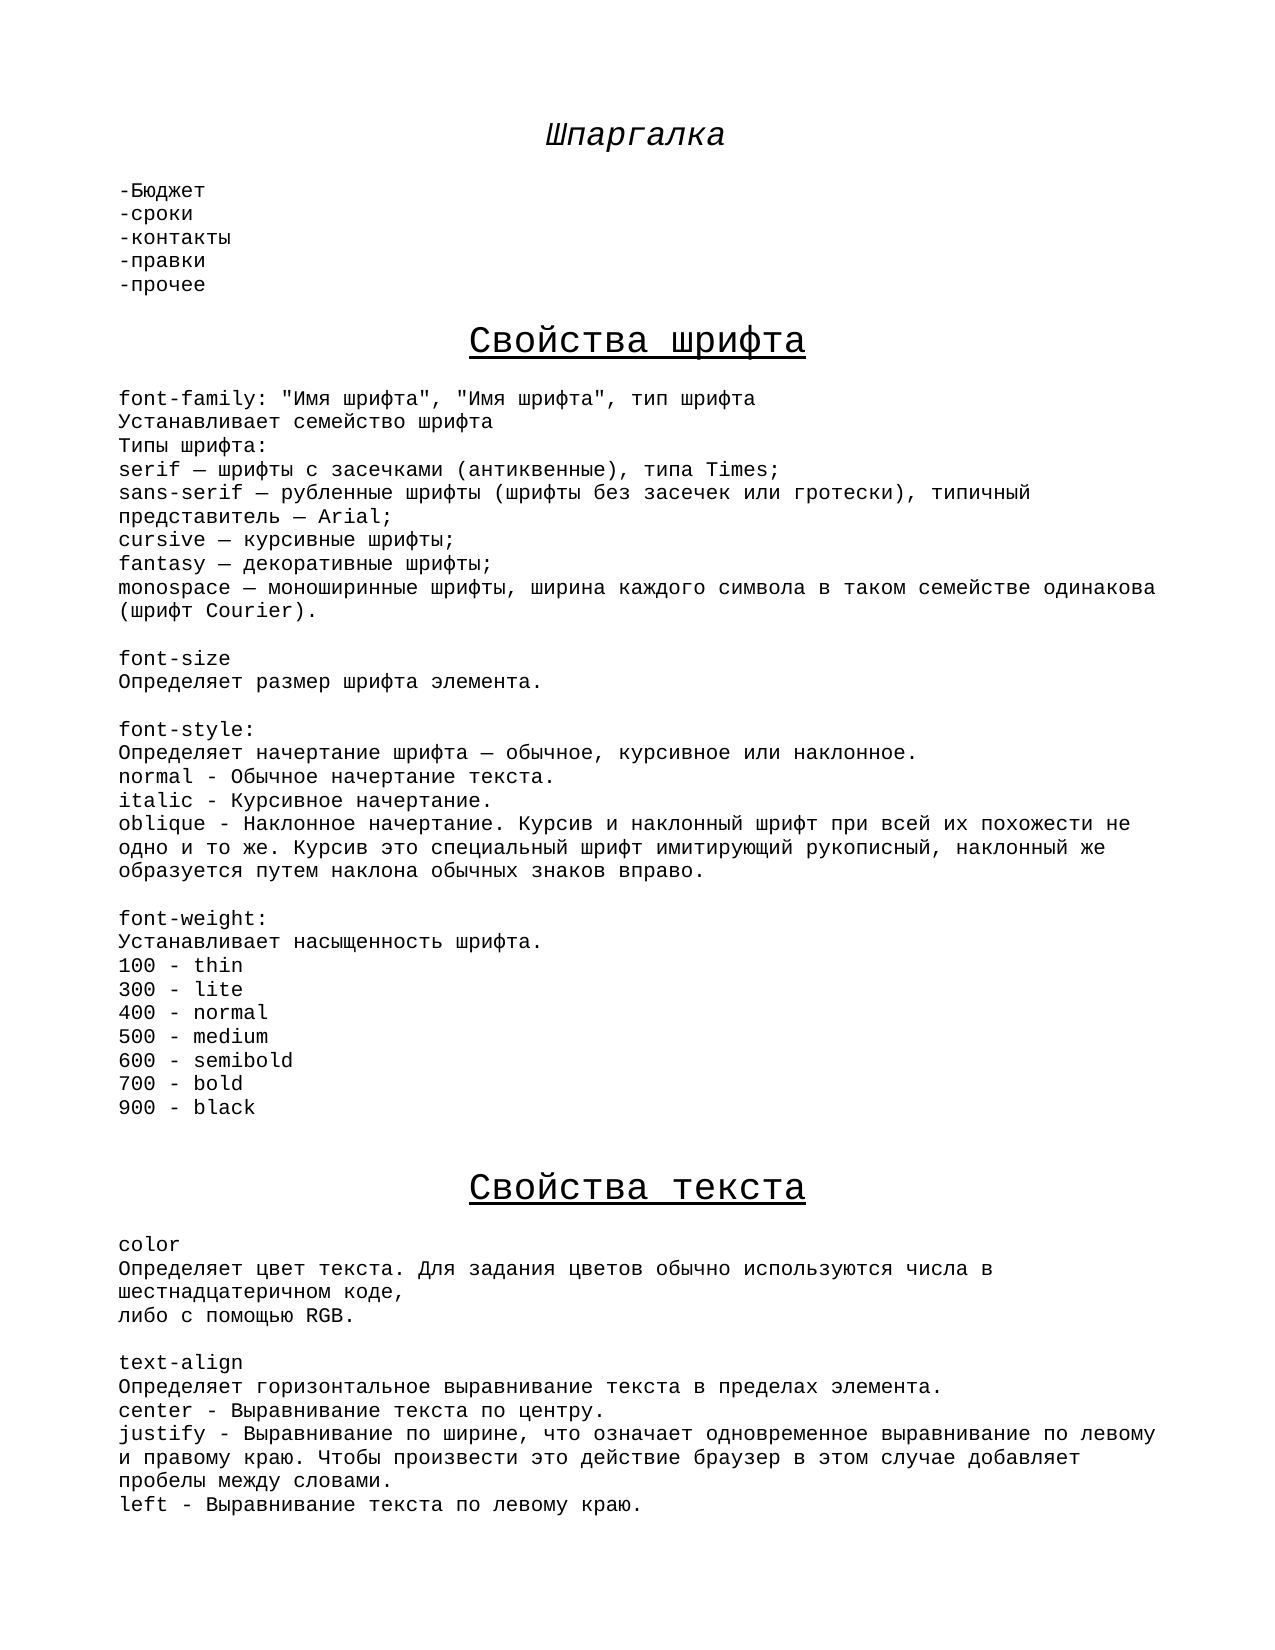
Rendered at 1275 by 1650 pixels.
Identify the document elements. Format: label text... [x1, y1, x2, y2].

text -прочее [118, 274, 1157, 298]
text serif — шрифты с засечками (антиквенные), типа Times; [118, 458, 1157, 482]
text Устанавливает семейство шрифта [118, 411, 1157, 435]
text Устанавливает насыщенность шрифта. [118, 931, 1157, 955]
text либо с помощью RGB. [118, 1305, 1157, 1329]
text -сроки [118, 203, 1157, 227]
text color [118, 1234, 1157, 1258]
text -правки [118, 251, 1157, 274]
text font-family: "Имя шрифта", "Имя шрифта", тип шрифта [118, 388, 1157, 411]
text justify - Выравнивание по ширине, что означает одновременное выравнивание по левому и правому краю. Чтобы произвести это действие браузер в этом случае добавляет пробелы между словами. [118, 1423, 1157, 1494]
text text-align [118, 1352, 1157, 1376]
text Шпаргалка [118, 118, 1157, 156]
text left - Выравнивание текста по левому краю. [118, 1494, 1157, 1518]
text font-size [118, 648, 1157, 671]
text 700 - bold [118, 1073, 1157, 1097]
text monospace — моноширинные шрифты, ширина каждого символа в таком семействе одинакова (шрифт Courier). [118, 577, 1157, 624]
text Свойства текста [118, 1168, 1157, 1210]
text font-weight: [118, 908, 1157, 931]
text fantasy — декоративные шрифты; [118, 553, 1157, 577]
text 500 - medium [118, 1026, 1157, 1050]
text normal - Обычное начертание текста. [118, 766, 1157, 789]
text Определяет размер шрифта элемента. [118, 671, 1157, 695]
text 300 - lite [118, 979, 1157, 1002]
text cursive — курсивные шрифты; [118, 529, 1157, 553]
text 400 - normal [118, 1002, 1157, 1026]
text 900 - black [118, 1097, 1157, 1121]
text italic - Курсивное начертание. [118, 789, 1157, 813]
text Типы шрифта: [118, 435, 1157, 458]
text Свойства шрифта [118, 321, 1157, 364]
text Определяет цвет текста. Для задания цветов обычно используются числа в шестнадцатеричном коде, [118, 1258, 1157, 1305]
text oblique - Наклонное начертание. Курсив и наклонный шрифт при всей их похожести не одно и то же. Курсив это специальный шрифт имитирующий рукописный, наклонный же образуется путем наклона обычных знаков вправо. [118, 813, 1157, 884]
text font-style: [118, 719, 1157, 742]
text 600 - semibold [118, 1050, 1157, 1073]
text -Бюджет [118, 179, 1157, 203]
text center - Выравнивание текста по центру. [118, 1399, 1157, 1423]
text 100 - thin [118, 955, 1157, 979]
text Определяет горизонтальное выравнивание текста в пределах элемента. [118, 1376, 1157, 1399]
text -контакты [118, 227, 1157, 251]
text sans-serif — рубленные шрифты (шрифты без засечек или гротески), типичный представитель — Arial; [118, 482, 1157, 529]
text Определяет начертание шрифта — обычное, курсивное или наклонное. [118, 742, 1157, 766]
